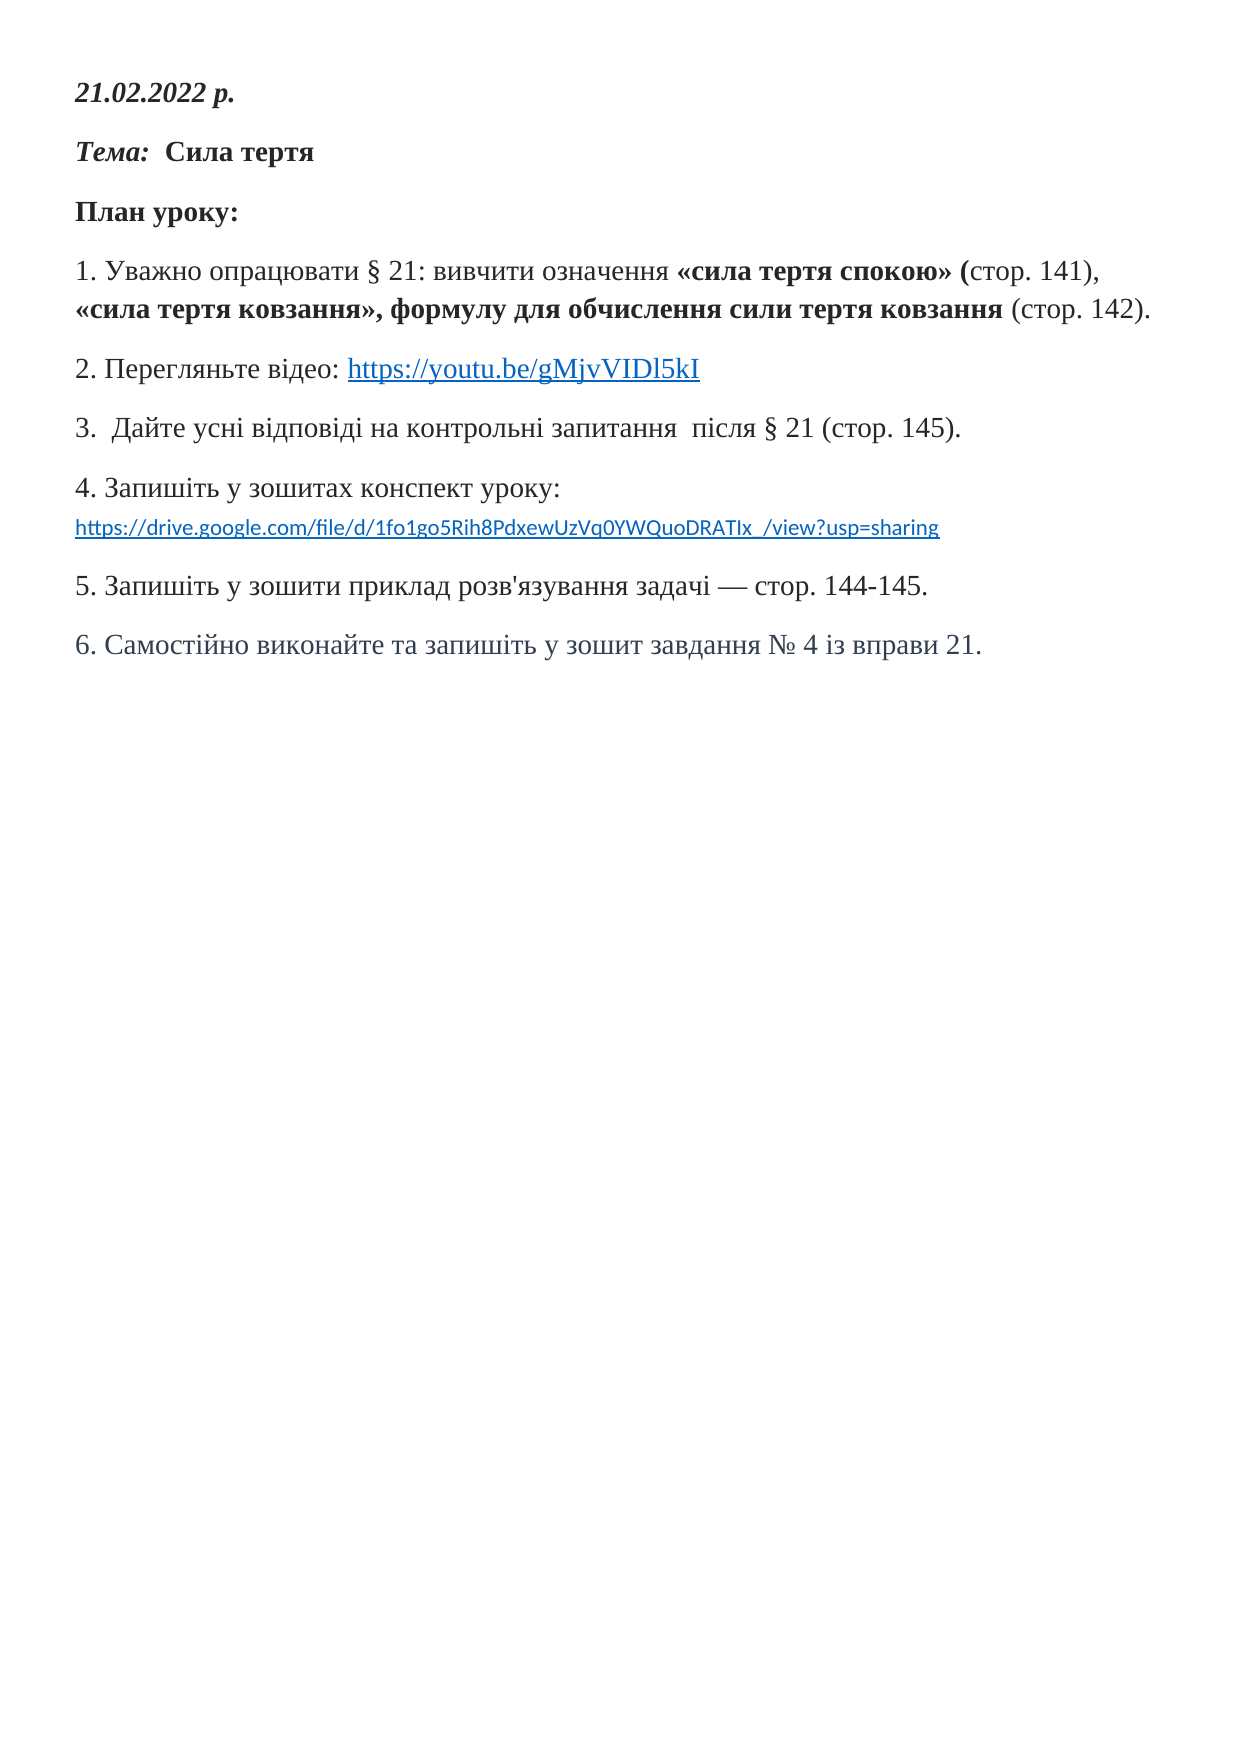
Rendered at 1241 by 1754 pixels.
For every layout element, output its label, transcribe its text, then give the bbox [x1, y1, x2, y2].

text 1. Уважно опрацювати § 21: вивчити означення «сила тертя спокою» (стор. 141), «сила тертя ковзання», формулу для обчислення сили тертя ковзання (стор. 142). [75, 253, 1165, 325]
text 4. Запишіть у зошитах конспект уроку: https://drive.google.com/file/d/1fo1go5Rih8PdxewUzVq0YWQuoDRATIx_/view?usp=sharing [75, 470, 1165, 542]
text 6. Самостійно виконайте та запишіть у зошит завдання № 4 із вправи 21. [75, 627, 1165, 661]
text План уроку: [75, 194, 1165, 227]
text 2. Перегляньте відео: https://youtu.be/gMjvVIDl5kI [75, 351, 1165, 384]
text 3. Дайте усні відповіді на контрольні запитання після § 21 (стор. 145). [75, 410, 1165, 444]
text 5. Запишіть у зошити приклад розв'язування задачі — стор. 144-145. [75, 568, 1165, 601]
text Тема: Сила тертя [75, 134, 1165, 168]
text 21.02.2022 р. [75, 75, 1165, 108]
